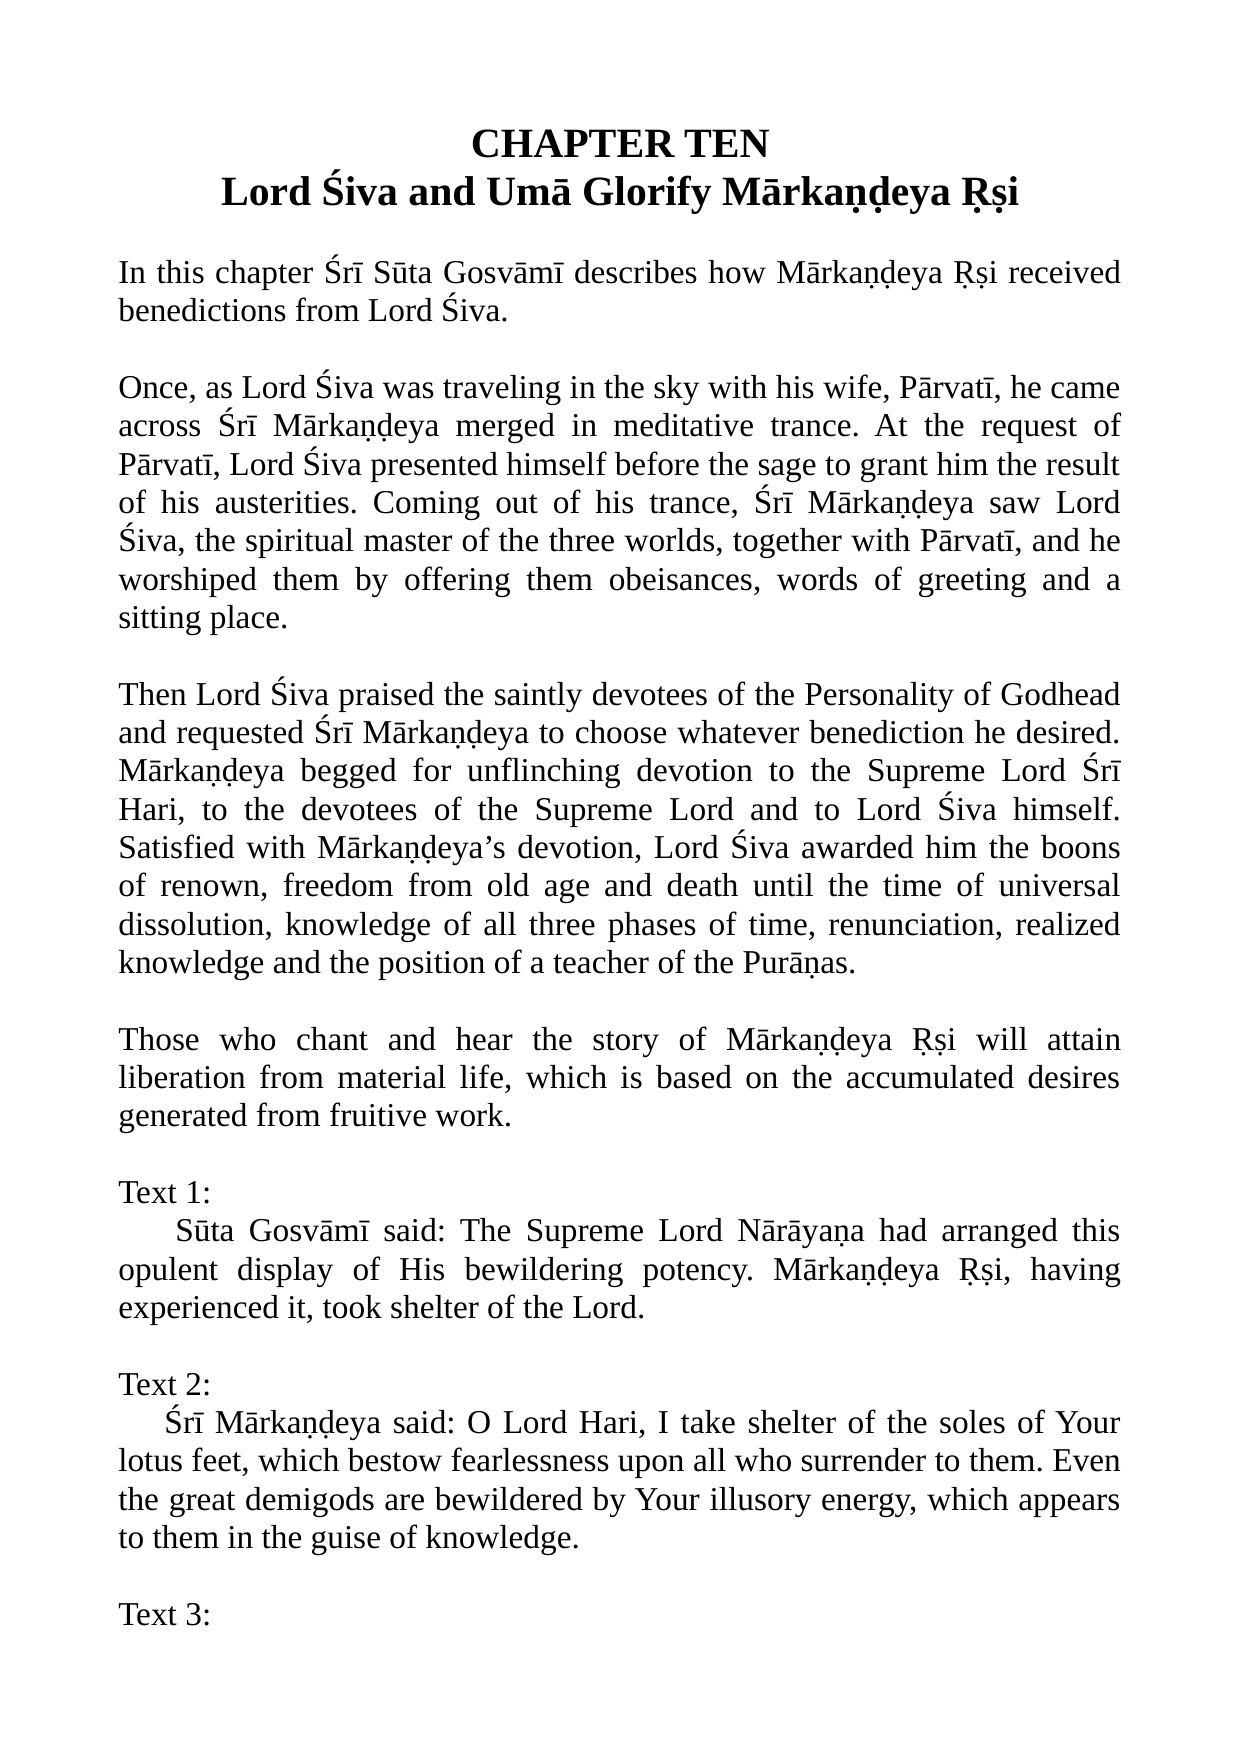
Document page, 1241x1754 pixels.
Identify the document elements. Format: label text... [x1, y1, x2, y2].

text CHAPTER TEN [118, 118, 1122, 166]
text Lord Śiva and Umā Glorify Mārkaṇḍeya Ṛṣi [118, 166, 1122, 214]
text Text 2: [118, 1364, 1122, 1402]
text In this chapter Śrī Sūta Gosvāmī describes how Mārkaṇḍeya Ṛṣi received benedictions from Lord Śiva. [118, 252, 1122, 329]
text Those who chant and hear the story of Mārkaṇḍeya Ṛṣi will attain liberation from material life, which is based on the accumulated desires generated from fruitive work. [118, 1019, 1122, 1134]
text Then Lord Śiva praised the saintly devotees of the Personality of Godhead and requested Śrī Mārkaṇḍeya to choose whatever benediction he desired. Mārkaṇḍeya begged for unflinching devotion to the Supreme Lord Śrī Hari, to the devotees of the Supreme Lord and to Lord Śiva himself. Satisfied with Mārkaṇḍeya’s devotion, Lord Śiva awarded him the boons of renown, freedom from old age and death until the time of universal dissolution, knowledge of all three phases of time, renunciation, realized knowledge and the position of a teacher of the Purāṇas. [118, 674, 1122, 981]
text Text 1: [118, 1172, 1122, 1211]
text Once, as Lord Śiva was traveling in the sky with his wife, Pārvatī, he came across Śrī Mārkaṇḍeya merged in meditative trance. At the request of Pārvatī, Lord Śiva presented himself before the sage to grant him the result of his austerities. Coming out of his trance, Śrī Mārkaṇḍeya saw Lord Śiva, the spiritual master of the three worlds, together with Pārvatī, and he worshiped them by offering them obeisances, words of greeting and a sitting place. [118, 367, 1122, 636]
text Śrī Mārkaṇḍeya said: O Lord Hari, I take shelter of the soles of Your lotus feet, which bestow fearlessness upon all who surrender to them. Even the great demigods are bewildered by Your illusory energy, which appears to them in the guise of knowledge. [118, 1402, 1122, 1556]
text Text 3: [118, 1594, 1122, 1632]
text Sūta Gosvāmī said: The Supreme Lord Nārāyaṇa had arranged this opulent display of His bewildering potency. Mārkaṇḍeya Ṛṣi, having experienced it, took shelter of the Lord. [118, 1211, 1122, 1326]
